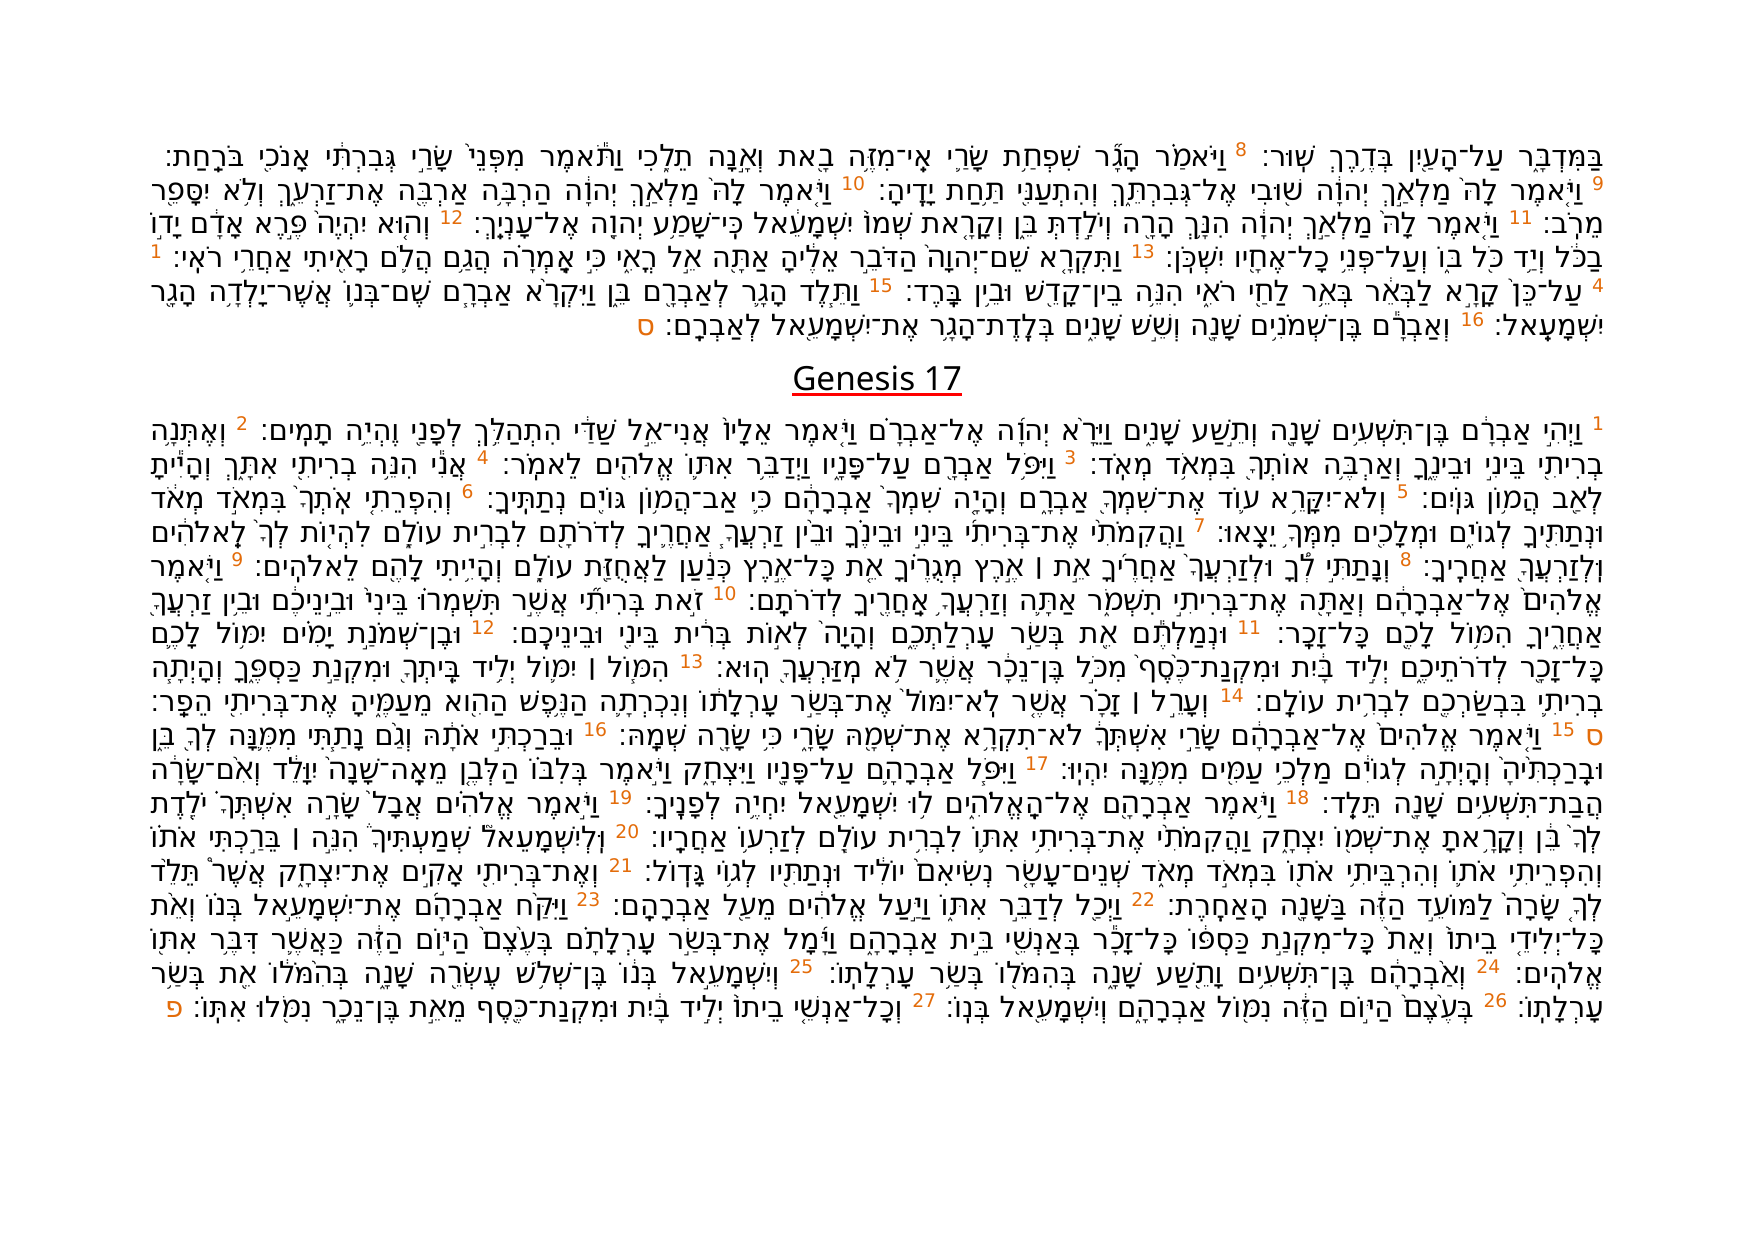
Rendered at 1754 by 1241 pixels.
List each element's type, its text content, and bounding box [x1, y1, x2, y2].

text 1 וְשָׂרַי֙ אֵ֣שֶׁת אַבְרָ֔ם לֹ֥א יָלְדָ֖ה ל֑וֹ וְלָ֛הּ שִׁפְחָ֥ה מִצְרִ֖ית וּשְׁמָ֥הּ הָגָֽר׃ 2 וַתֹּ֨אמֶר שָׂרַ֜י אֶל־אַבְרָ֗ם הִנֵּה־נָ֞א עֲצָרַ֤נִי יְהוָה֙ מִלֶּ֔דֶת בֹּא־נָא֙ אֶל־שִׁפְחָתִ֔י אוּלַ֥י אִבָּנֶ֖ה מִמֵּ֑נָּה וַיִּשְׁמַ֥ע אַבְרָ֖ם לְק֥וֹל שָׂרָֽי׃ ‬‬‬3 וַתִּקַּ֞ח שָׂרַ֣י אֵֽשֶׁת־אַבְרָ֗ם אֶת־הָגָ֤ר הַמִּצְרִית֙ שִׁפְחָתָ֔הּ מִקֵּץ֙ עֶ֣שֶׂר שָׁנִ֔ים לְשֶׁ֥בֶת אַבְרָ֖ם בְּאֶ֣רֶץ כְּנָ֑עַן וַתִּתֵּ֥ן אֹתָ֛הּ לְאַבְרָ֥ם אִישָׁ֖הּ ל֥וֹ לְאִשָּֽׁה׃ ‬‬‬4 וַיָּבֹ֥א אֶל־הָגָ֖ר וַתַּ֑הַר וַתֵּ֙רֶא֙ כִּ֣י הָרָ֔תָה וַתֵּקַ֥ל גְּבִרְתָּ֖הּ בְּעֵינֶֽיהָ׃ ‬‬‬5 וַתֹּ֨אמֶר שָׂרַ֣י אֶל־אַבְרָם֮ חֲמָסִ֣י עָלֶיךָ֒ אָנֹכִ֗י נָתַ֤תִּי שִׁפְחָתִי֙ בְּחֵיקֶ֔ךָ וַתֵּ֙רֶא֙ כִּ֣י הָרָ֔תָה וָאֵקַ֖ל בְּעֵינֶ֑יהָ יִשְׁפֹּ֥ט יְהוָ֖ה בֵּינִ֥י וּבֵינֶֽיׄךָ׃ 6 וַיֹּ֨אמֶר אַבְרָ֜ם אֶל־שָׂרַ֗י הִנֵּ֤ה שִׁפְחָתֵךְ֙ בְּיָדֵ֔ךְ עֲשִׂי־לָ֖הּ הַטּ֣וֹב בְּעֵינָ֑יִךְ וַתְּעַנֶּ֣הָ שָׂרַ֔י וַתִּבְרַ֖ח מִפָּנֶֽיהָ׃ ‬‬‬7 וַֽיִּמְצָאָ֞הּ מַלְאַ֧ךְ יְהוָ֛ה עַל־עֵ֥ין הַמַּ֖יִם בַּמִּדְבָּ֑ר עַל־הָעַ֖יִן בְּדֶ֥רֶךְ שֽׁוּר׃ ‬‬‬8 וַיֹּאמַ֗ר הָגָ֞ר שִׁפְחַ֥ת שָׂרַ֛י אֵֽי־מִזֶּ֥ה בָ֖את וְאָ֣נָה תֵלֵ֑כִי וַתֹּ֕אמֶר מִפְּנֵי֙ שָׂרַ֣י גְּבִרְתִּ֔י אָנֹכִ֖י בֹּרַֽחַת׃ ‬‬‬9 וַיֹּ֤אמֶר לָהּ֙ מַלְאַ֣ךְ יְהוָ֔ה שׁ֖וּבִי אֶל־גְּבִרְתֵּ֑ךְ וְהִתְעַנִּ֖י תַּ֥חַת יָדֶֽיהָ׃ ‬‬‬10 וַיֹּ֤אמֶר לָהּ֙ מַלְאַ֣ךְ יְהוָ֔ה הַרְבָּ֥ה אַרְבֶּ֖ה אֶת־זַרְעֵ֑ךְ וְלֹ֥א יִסָּפֵ֖ר מֵרֹֽב׃ ‬‬‬11 וַיֹּ֤אמֶר לָהּ֙ מַלְאַ֣ךְ יְהוָ֔ה הִנָּ֥ךְ הָרָ֖ה וְיֹלַ֣דְתְּ בֵּ֑ן וְקָרָ֤את שְׁמוֹ֙ יִשְׁמָעֵ֔אל כִּֽי־שָׁמַ֥ע יְהוָ֖ה אֶל־עָנְיֵֽךְ׃ ‬‬‬12 וְה֤וּא יִהְיֶה֙ פֶּ֣רֶא אָדָ֔ם יָד֣וֹ בַכֹּ֔ל וְיַ֥ד כֹּ֖ל בּ֑וֹ וְעַל־פְּנֵ֥י כָל־אֶחָ֖יו יִשְׁכֹּֽן׃ ‬‬‬13 וַתִּקְרָ֤א שֵׁם־יְהוָה֙ הַדֹּבֵ֣ר אֵלֶ֔יהָ אַתָּ֖ה אֵ֣ל רֳאִ֑י כִּ֣י אֽ͏ָמְרָ֗ה הֲגַ֥ם הֲלֹ֛ם רָאִ֖יתִי אַחֲרֵ֥י רֹאִֽי׃ ‬‬‬14 עַל־כֵּן֙ קָרָ֣א לַבְּאֵ֔ר בְּאֵ֥ר לַחַ֖י רֹאִ֑י הִנֵּ֥ה בֵין־קָדֵ֖שׁ וּבֵ֥ין בָּֽרֶד׃ ‬‬‬15 וַתֵּ֧לֶד הָגָ֛ר לְאַבְרָ֖ם בֵּ֑ן וַיִּקְרָ֨א אַבְרָ֧ם שֶׁם־בְּנ֛וֹ אֲשֶׁר־יָלְדָ֥ה הָגָ֖ר יִשְׁמָעֵֽאל׃ ‬‬‬16 וְאַבְרָ֕ם בֶּן־שְׁמֹנִ֥ים שָׁנָ֖ה וְשֵׁ֣שׁ שָׁנִ֑ים בְּלֶֽדֶת־הָגָ֥ר אֶת־יִשְׁמָעֵ֖אל לְאַבְרָֽם׃ ס ‬‬‬‬‬‬‬‬‬‬‬‬‬‬‬‬‬ [150, 139, 1604, 343]
text 1 וַיְהִ֣י אַבְרָ֔ם בֶּן־תִּשְׁעִ֥ים שָׁנָ֖ה וְתֵ֣שַׁע שָׁנִ֑ים וַיֵּרָ֨א יְהוָ֜ה אֶל־אַבְרָ֗ם וַיֹּ֤אמֶר אֵלָיו֙ אֲנִי־אֵ֣ל שַׁדַּ֔י הִתְהַלֵּ֥ךְ לְפָנַ֖י וֶהְיֵ֥ה תָמִֽים׃ 2 וְאֶתְּנָ֥ה בְרִיתִ֖י בֵּינִ֣י וּבֵינֶ֑ךָ וְאַרְבֶּ֥ה אוֹתְךָ֖ בִּמְאֹ֥ד מְאֹֽד׃ ‬‬‬3 וַיִּפֹּ֥ל אַבְרָ֖ם עַל־פָּנָ֑יו וַיְדַבֵּ֥ר אִתּ֛וֹ אֱלֹהִ֖ים לֵאמֹֽר׃ ‬‬‬4 אֲנִ֕י הִנֵּ֥ה בְרִיתִ֖י אִתָּ֑ךְ וְהָיִ֕יתָ לְאַ֖ב הֲמ֥וֹן גּוֹיִֽם׃ ‬‬‬5 וְלֹא־יִקָּרֵ֥א ע֛וֹד אֶת־שִׁמְךָ֖ אַבְרָ֑ם וְהָיָ֤ה שִׁמְךָ֙ אַבְרָהָ֔ם כִּ֛י אַב־הֲמ֥וֹן גּוֹיִ֖ם נְתַתִּֽיךָ׃ ‬‬‬6 וְהִפְרֵתִ֤י אֹֽתְךָ֙ בִּמְאֹ֣ד מְאֹ֔ד וּנְתַתִּ֖יךָ לְגוֹיִ֑ם וּמְלָכִ֖ים מִמְּךָ֥ יֵצֵֽאוּ׃ ‬‬‬7 וַהֲקִמֹתִ֨י אֶת־בְּרִיתִ֜י בֵּינִ֣י וּבֵינֶ֗ךָ וּבֵ֨ין זַרְעֲךָ֧ אַחֲרֶ֛יךָ לְדֹרֹתָ֖ם לִבְרִ֣ית עוֹלָ֑ם לִהְי֤וֹת לְךָ֙ לֵֽאלֹהִ֔ים וּֽלְזַרְעֲךָ֖ אַחֲרֶֽיךָ׃ ‬‬‬8 וְנָתַתִּ֣י לְ֠ךָ וּלְזַרְעֲךָ֨ אַחֲרֶ֜יךָ אֵ֣ת ׀ אֶ֣רֶץ מְגֻרֶ֗יךָ אֵ֚ת כָּל־אֶ֣רֶץ כְּנַ֔עַן לַאֲחֻזַּ֖ת עוֹלָ֑ם וְהָיִ֥יתִי לָהֶ֖ם לֵאלֹהִֽים׃ ‬‬‬9 וַיֹּ֤אמֶר אֱלֹהִים֙ אֶל־אַבְרָהָ֔ם וְאַתָּ֖ה אֶת־בְּרִיתִ֣י תִשְׁמֹ֑ר אַתָּ֛ה וְזַרְעֲךָ֥ אֽ͏ַחֲרֶ֖יךָ לְדֹרֹתָֽם׃ ‬‬‬10 זֹ֣את בְּרִיתִ֞י אֲשֶׁ֣ר תִּשְׁמְר֗וּ בֵּינִי֙ וּבֵ֣ינֵיכֶ֔ם וּבֵ֥ין זַרְעֲךָ֖ אַחֲרֶ֑יךָ הִמּ֥וֹל לָכֶ֖ם כָּל־זָכָֽר׃ ‬‬‬11 וּנְמַלְתֶּ֕ם אֵ֖ת בְּשַׂ֣ר עָרְלַתְכֶ֑ם וְהָיָה֙ לְא֣וֹת בְּרִ֔ית בֵּינִ֖י וּבֵינֵיכֶֽם׃ ‬‬‬12 וּבֶן־שְׁמֹנַ֣ת יָמִ֗ים יִמּ֥וֹל לָכֶ֛ם כָּל־זָכָ֖ר לְדֹרֹתֵיכֶ֑ם יְלִ֣יד בָּ֔יִת וּמִקְנַת־כֶּ֙סֶף֙ מִכֹּ֣ל בֶּן־נֵכָ֔ר אֲשֶׁ֛ר לֹ֥א מִֽזַּרְעֲךָ֖ הֽוּא׃ ‬‬‬13 הִמּ֧וֹל ׀ יִמּ֛וֹל יְלִ֥יד בּֽ͏ֵיתְךָ֖ וּמִקְנַ֣ת כַּסְפֶּ֑ךָ וְהָיְתָ֧ה בְרִיתִ֛י בִּבְשַׂרְכֶ֖ם לִבְרִ֥ית עוֹלָֽם׃ ‬‬‬14 וְעָרֵ֣ל ׀ זָכָ֗ר אֲשֶׁ֤ר לֹֽא־יִמּוֹל֙ אֶת־בְּשַׂ֣ר עָרְלָת֔וֹ וְנִכְרְתָ֛ה הַנֶּ֥פֶשׁ הַהִ֖וא מֵעַמֶּ֑יהָ אֶת־בְּרִיתִ֖י הֵפַֽר׃ ס ‬‬‬15 וַיֹּ֤אמֶר אֱלֹהִים֙ אֶל־אַבְרָהָ֔ם שָׂרַ֣י אִשְׁתְּךָ֔ לֹא־תִקְרָ֥א אֶת־שְׁמָ֖הּ שָׂרָ֑י כִּ֥י שָׂרָ֖ה שְׁמָֽהּ׃ ‬‬‬16 וּבֵרַכְתִּ֣י אֹתָ֔הּ וְגַ֨ם נָתַ֧תִּי מִמֶּ֛נָּה לְךָ֖ בֵּ֑ן וּבֵֽרַכְתִּ֙יהָ֙ וְהָֽיְתָ֣ה לְגוֹיִ֔ם מַלְכֵ֥י עַמִּ֖ים מִמֶּ֥נָּה יִהְיֽוּ׃ ‬‬‬17 וַיִּפֹּ֧ל אַבְרָהָ֛ם עַל־פָּנָ֖יו וַיִּצְחָ֑ק וַיֹּ֣אמֶר בְּלִבּ֗וֹ הַלְּבֶ֤ן מֵאָֽה־שָׁנָה֙ יִוָּלֵ֔ד וְאִ֨ם־שָׂרָ֔ה הֲבַת־תִּשְׁעִ֥ים שָׁנָ֖ה תֵּלֵֽד׃ ‬‬‬18 וַיֹּ֥אמֶר אַבְרָהָ֖ם אֶל־הֽ͏ָאֱלֹהִ֑ים ל֥וּ יִשְׁמָעֵ֖אל יִחְיֶ֥ה לְפָנֶֽיךָ׃ ‬‬‬19 וַיֹּ֣אמֶר אֱלֹהִ֗ים אֲבָל֙ שָׂרָ֣ה אִשְׁתְּךָ֗ יֹלֶ֤דֶת לְךָ֙ בֵּ֔ן וְקָרָ֥אתָ אֶת־שְׁמ֖וֹ יִצְחָ֑ק וַהֲקִמֹתִ֨י אֶת־בְּרִיתִ֥י אִתּ֛וֹ לִבְרִ֥ית עוֹלָ֖ם לְזַרְע֥וֹ אַחֲרָֽיו׃ ‬‬‬20 וּֽלְיִשְׁמָעֵאל֘ שְׁמַעְתִּיךָ֒ הִנֵּ֣ה ׀ בֵּרַ֣כְתִּי אֹת֗וֹ וְהִפְרֵיתִ֥י אֹת֛וֹ וְהִרְבֵּיתִ֥י אֹת֖וֹ בִּמְאֹ֣ד מְאֹ֑ד שְׁנֵים־עָשָׂ֤ר נְשִׂיאִם֙ יוֹלִ֔יד וּנְתַתִּ֖יו לְג֥וֹי גָּדֽוֹל׃ ‬‬‬21 וְאֶת־בְּרִיתִ֖י אָקִ֣ים אֶת־יִצְחָ֑ק אֲשֶׁר֩ תֵּלֵ֨ד לְךָ֤ שָׂרָה֙ לַמּוֹעֵ֣ד הַזֶּ֔ה בַּשָּׁנָ֖ה הָאַחֶֽרֶת׃ ‬‬‬22 וַיְכַ֖ל לְדַבֵּ֣ר אִתּ֑וֹ וַיַּ֣עַל אֱלֹהִ֔ים מֵעַ֖ל אַבְרָהָֽם׃ ‬‬‬23 וַיִּקַּ֨ח אַבְרָהָ֜ם אֶת־יִשְׁמָעֵ֣אל בְּנ֗וֹ וְאֵ֨ת כָּל־יְלִידֵ֤י בֵיתוֹ֙ וְאֵת֙ כָּל־מִקְנַ֣ת כַּסְפּ֔וֹ כָּל־זָכָ֕ר בְּאַנְשֵׁ֖י בֵּ֣ית אַבְרָהָ֑ם וַיָּ֜מָל אֶת־בְּשַׂ֣ר עָרְלָתָ֗ם בְּעֶ֙צֶם֙ הַיּ֣וֹם הַזֶּ֔ה כַּאֲשֶׁ֛ר דִּבֶּ֥ר אִתּ֖וֹ אֱלֹהִֽים׃ ‬‬‬24 וְאַ֨בְרָהָ֔ם בֶּן־תִּשְׁעִ֥ים וָתֵ֖שַׁע שָׁנָ֑ה בְּהִמֹּל֖וֹ בְּשַׂ֥ר עָרְלָתֽוֹ׃ ‬‬‬25 וְיִשְׁמָעֵ֣אל בְּנ֔וֹ בֶּן־שְׁלֹ֥שׁ עֶשְׂרֵ֖ה שָׁנָ֑ה בְּהִ֨מֹּל֔וֹ אֵ֖ת בְּשַׂ֥ר עָרְלָתֽוֹ׃ ‬‬‬26 בְּעֶ֙צֶם֙ הַיּ֣וֹם הַזֶּ֔ה נִמּ֖וֹל אַבְרָהָ֑ם וְיִשְׁמָעֵ֖אל בְּנֽוֹ׃ ‬‬‬27 וְכָל־אַנְשֵׁ֤י בֵיתוֹ֙ יְלִ֣יד בָּ֔יִת וּמִקְנַת־כֶּ֖סֶף מֵאֵ֣ת בֶּן־נֵכָ֑ר נִמֹּ֖לוּ אִתּֽוֹ׃ פ ‬‬‬‬‬‬‬‬‬‬‬‬‬‬‬‬‬‬‬‬‬‬‬‬‬‬‬‬‬ [150, 413, 1604, 1024]
text Genesis 17 [150, 355, 1604, 401]
